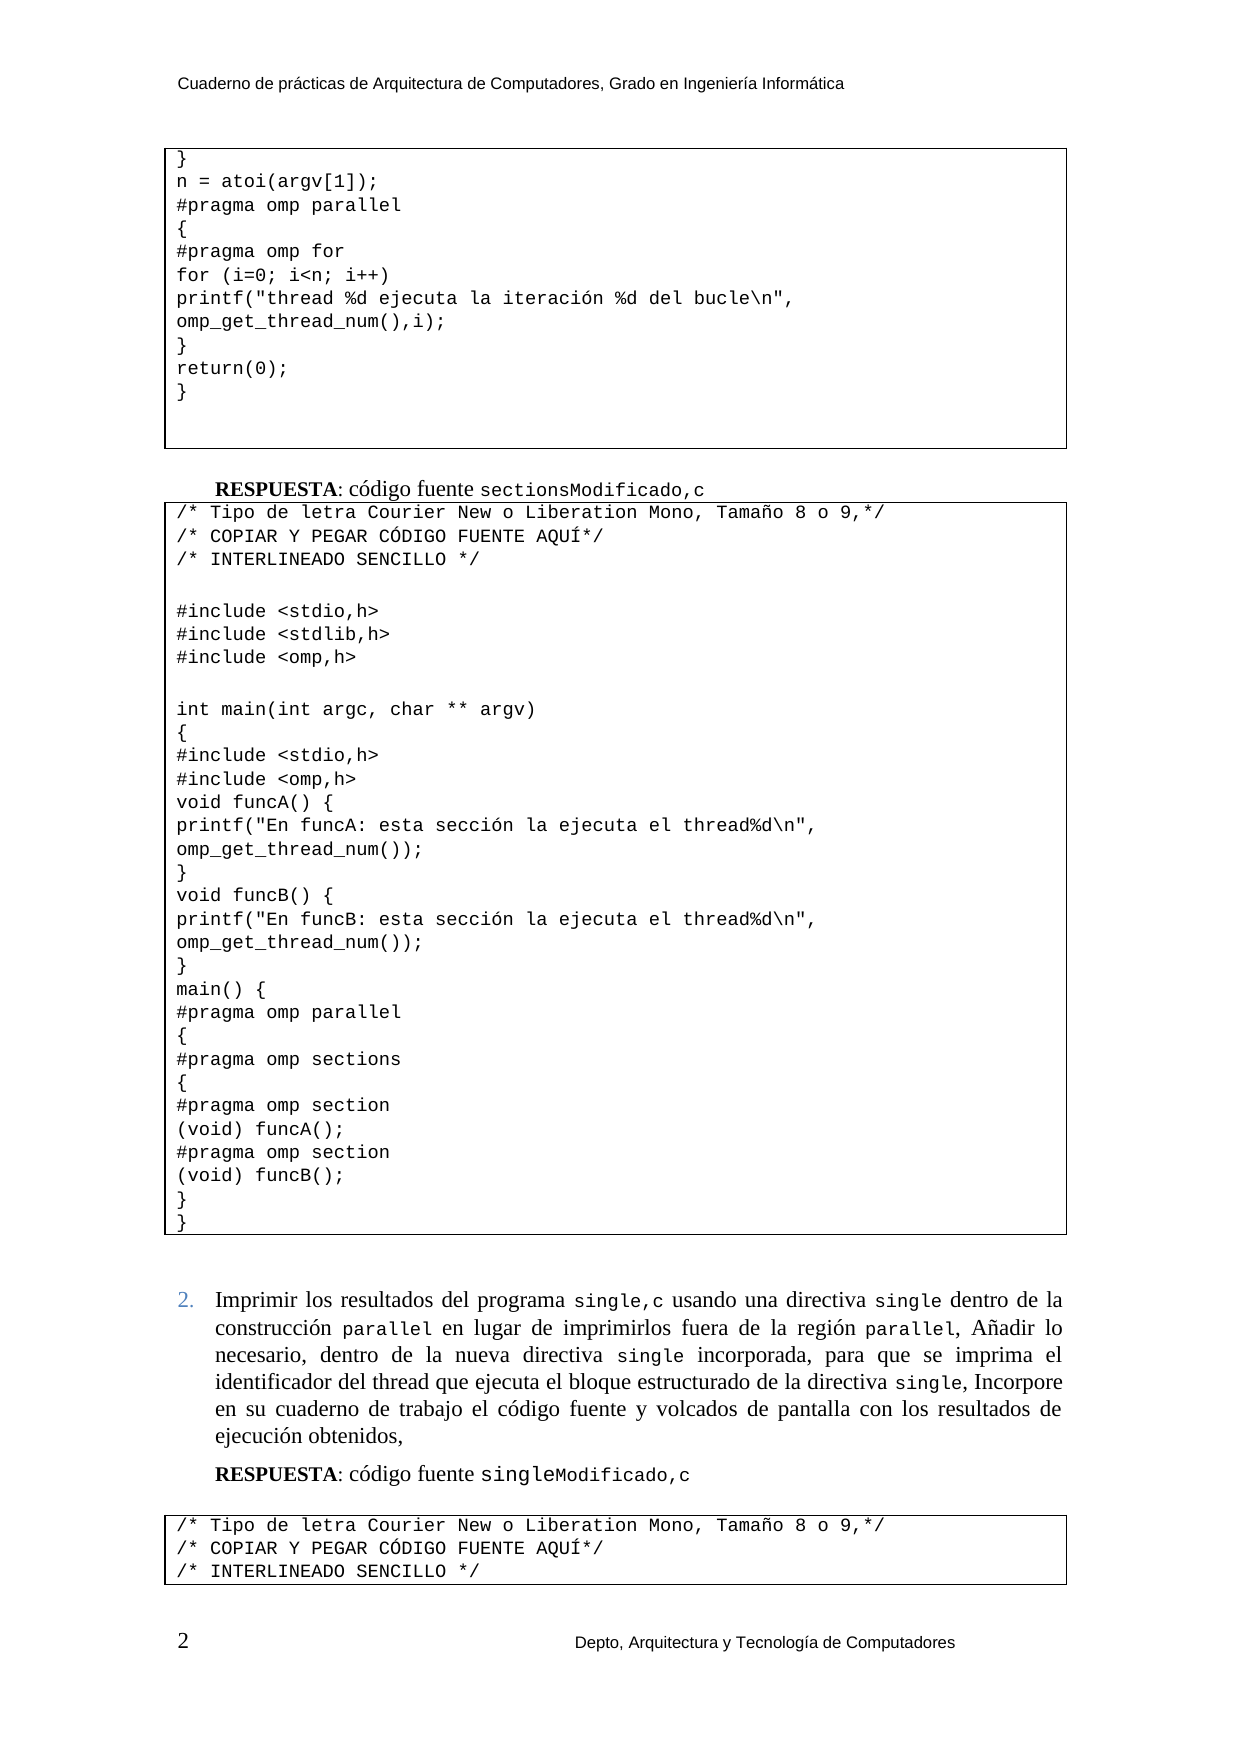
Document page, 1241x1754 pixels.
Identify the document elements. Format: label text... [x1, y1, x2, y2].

table_header /* Tipo de letra Courier New o Liberation Mono, Tamaño 8 o 9,*/ /* COPIAR Y PEGAR CÓDIGO FUENTE AQUÍ*/ /* INTERLINEADO SENCILLO */ [166, 1516, 1066, 1583]
text RESPUESTA: código fuente singleModificado,c [215, 1461, 1063, 1488]
table_header /* Tipo de letra Courier New o Liberation Mono, Tamaño 8 o 9,*/ /* COPIAR Y PEGAR CÓDIGO FUENTE AQUÍ*/ /* INTERLINEADO SENCILLO */ #include <stdio,h> #include <stdlib,h> #include <omp,h> int main(int argc, char ** argv) { #include <stdio,h> #include <omp,h> void funcA() { printf("En funcA: esta sección la ejecuta el thread%d\n", omp_get_thread_num()); } void funcB() { printf("En funcB: esta sección la ejecuta el thread%d\n", omp_get_thread_num()); } main() { #pragma omp parallel { #pragma omp sections { #pragma omp section (void) funcA(); #pragma omp section (void) funcB(); } } [166, 503, 1066, 1234]
list Imprimir los resultados del programa single,c usando una directiva single dentro de la construcción parallel en lugar de imprimirlos fuera de la región parallel, Añadir lo necesario, dentro de la nueva directiva single incorporada, para que se imprima el identificador del thread que ejecuta el bloque estructurado de la directiva single, Incorpore en su cuaderno de trabajo el código fuente y volcados de pantalla con los resultados de ejecución obtenidos, [177, 1286, 1063, 1448]
text RESPUESTA: código fuente sectionsModificado,c [215, 475, 1063, 502]
table_header } n = atoi(argv[1]); #pragma omp parallel { #pragma omp for for (i=0; i<n; i++) printf("thread %d ejecuta la iteración %d del bucle\n", omp_get_thread_num(),i); } return(0); } [166, 149, 1066, 448]
